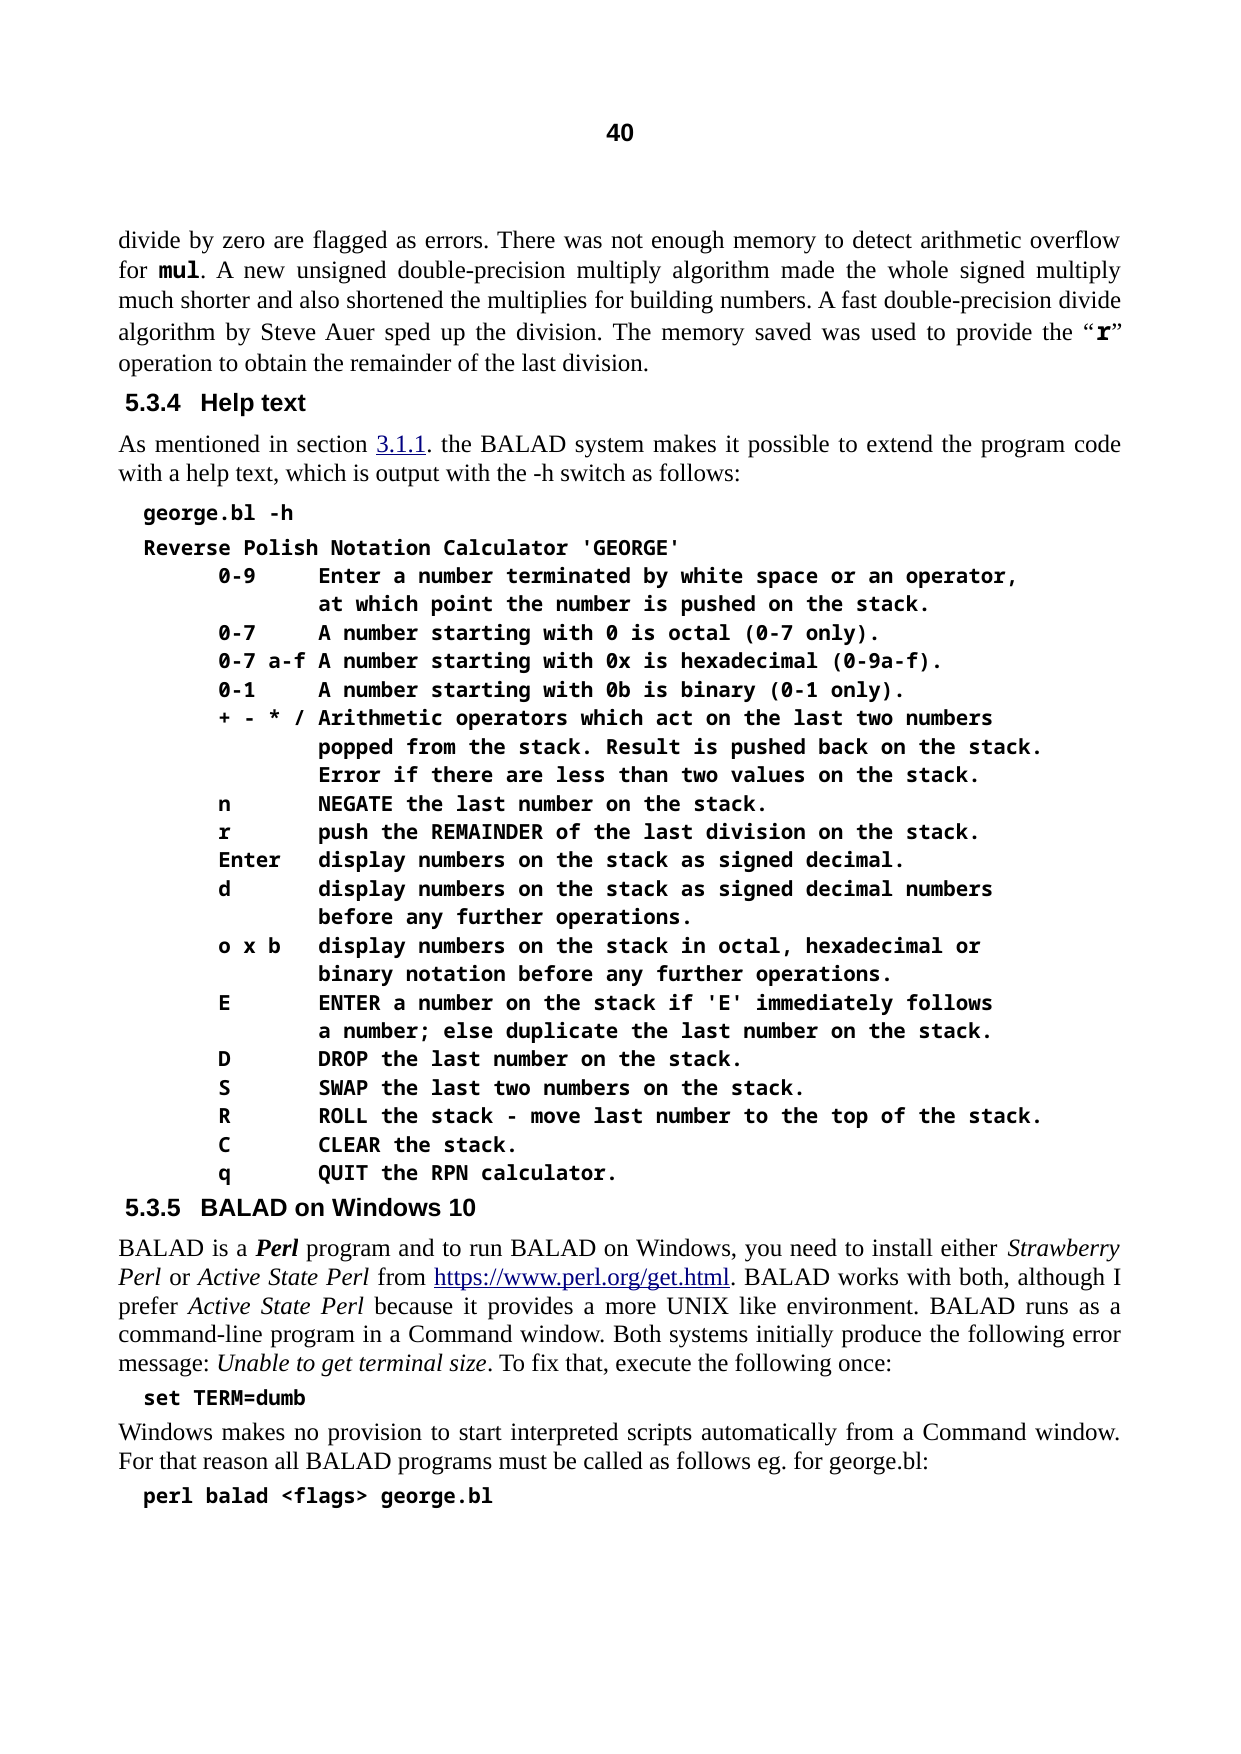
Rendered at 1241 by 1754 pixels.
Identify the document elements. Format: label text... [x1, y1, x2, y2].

text d display numbers on the stack as signed decimal numbers [118, 874, 1122, 902]
text 0-7 A number starting with 0 is octal (0-7 only). [118, 618, 1122, 646]
text o x b display numbers on the stack in octal, hexadecimal or [118, 931, 1122, 959]
text D DROP the last number on the stack. [118, 1044, 1122, 1073]
text BALAD is a Perl program and to run BALAD on Windows, you need to install either Strawberry Perl or Active State Perl from https://www.perl.org/get.html. BALAD works with both, although I prefer Active State Perl because it provides a more UNIX like environment. BALAD runs as a command-line program in a Command window. Both systems initially produce the following error message: Unable to get terminal size. To fix that, execute the following once: [118, 1233, 1122, 1377]
text n NEGATE the last number on the stack. [118, 789, 1122, 817]
text Enter display numbers on the stack as signed decimal. [118, 846, 1122, 874]
subtitle BALAD on Windows 10 [118, 1193, 1122, 1221]
text divide by zero are flagged as errors. There was not enough memory to detect arithmetic overflow for mul. A new unsigned double-precision multiply algorithm made the whole signed multiply much shorter and also shortened the multiplies for building numbers. A fast double-precision divide algorithm by Steve Auer sped up the division. The memory saved was used to provide the “r” operation to obtain the remainder of the last division. [118, 225, 1122, 376]
text S SWAP the last two numbers on the stack. [118, 1073, 1122, 1101]
text q QUIT the RPN calculator. [118, 1158, 1122, 1187]
text popped from the stack. Result is pushed back on the stack. [118, 732, 1122, 760]
text george.bl -h [118, 498, 1122, 527]
text 0-9 Enter a number terminated by white space or an operator, [118, 561, 1122, 589]
text set TERM=dumb [118, 1383, 1122, 1411]
text binary notation before any further operations. [118, 959, 1122, 988]
text a number; else duplicate the last number on the stack. [118, 1016, 1122, 1044]
text Windows makes no provision to start interpreted scripts automatically from a Command window. For that reason all BALAD programs must be called as follows eg. for george.bl: [118, 1417, 1122, 1475]
text C CLEAR the stack. [118, 1130, 1122, 1158]
text perl balad <flags> george.bl [118, 1481, 1122, 1509]
text As mentioned in section 3.1.1. the BALAD system makes it possible to extend the program code with a help text, which is output with the -h switch as follows: [118, 429, 1122, 486]
subtitle Help text [118, 388, 1122, 417]
text before any further operations. [118, 902, 1122, 931]
text R ROLL the stack - move last number to the top of the stack. [118, 1101, 1122, 1130]
text 0-7 a-f A number starting with 0x is hexadecimal (0-9a-f). [118, 646, 1122, 675]
text at which point the number is pushed on the stack. [118, 589, 1122, 618]
text Error if there are less than two values on the stack. [118, 760, 1122, 789]
text + - * / Arithmetic operators which act on the last two numbers [118, 703, 1122, 732]
text 0-1 A number starting with 0b is binary (0-1 only). [118, 675, 1122, 703]
text r push the REMAINDER of the last division on the stack. [118, 817, 1122, 846]
text Reverse Polish Notation Calculator 'GEORGE' [118, 533, 1122, 561]
text E ENTER a number on the stack if 'E' immediately follows [118, 988, 1122, 1016]
